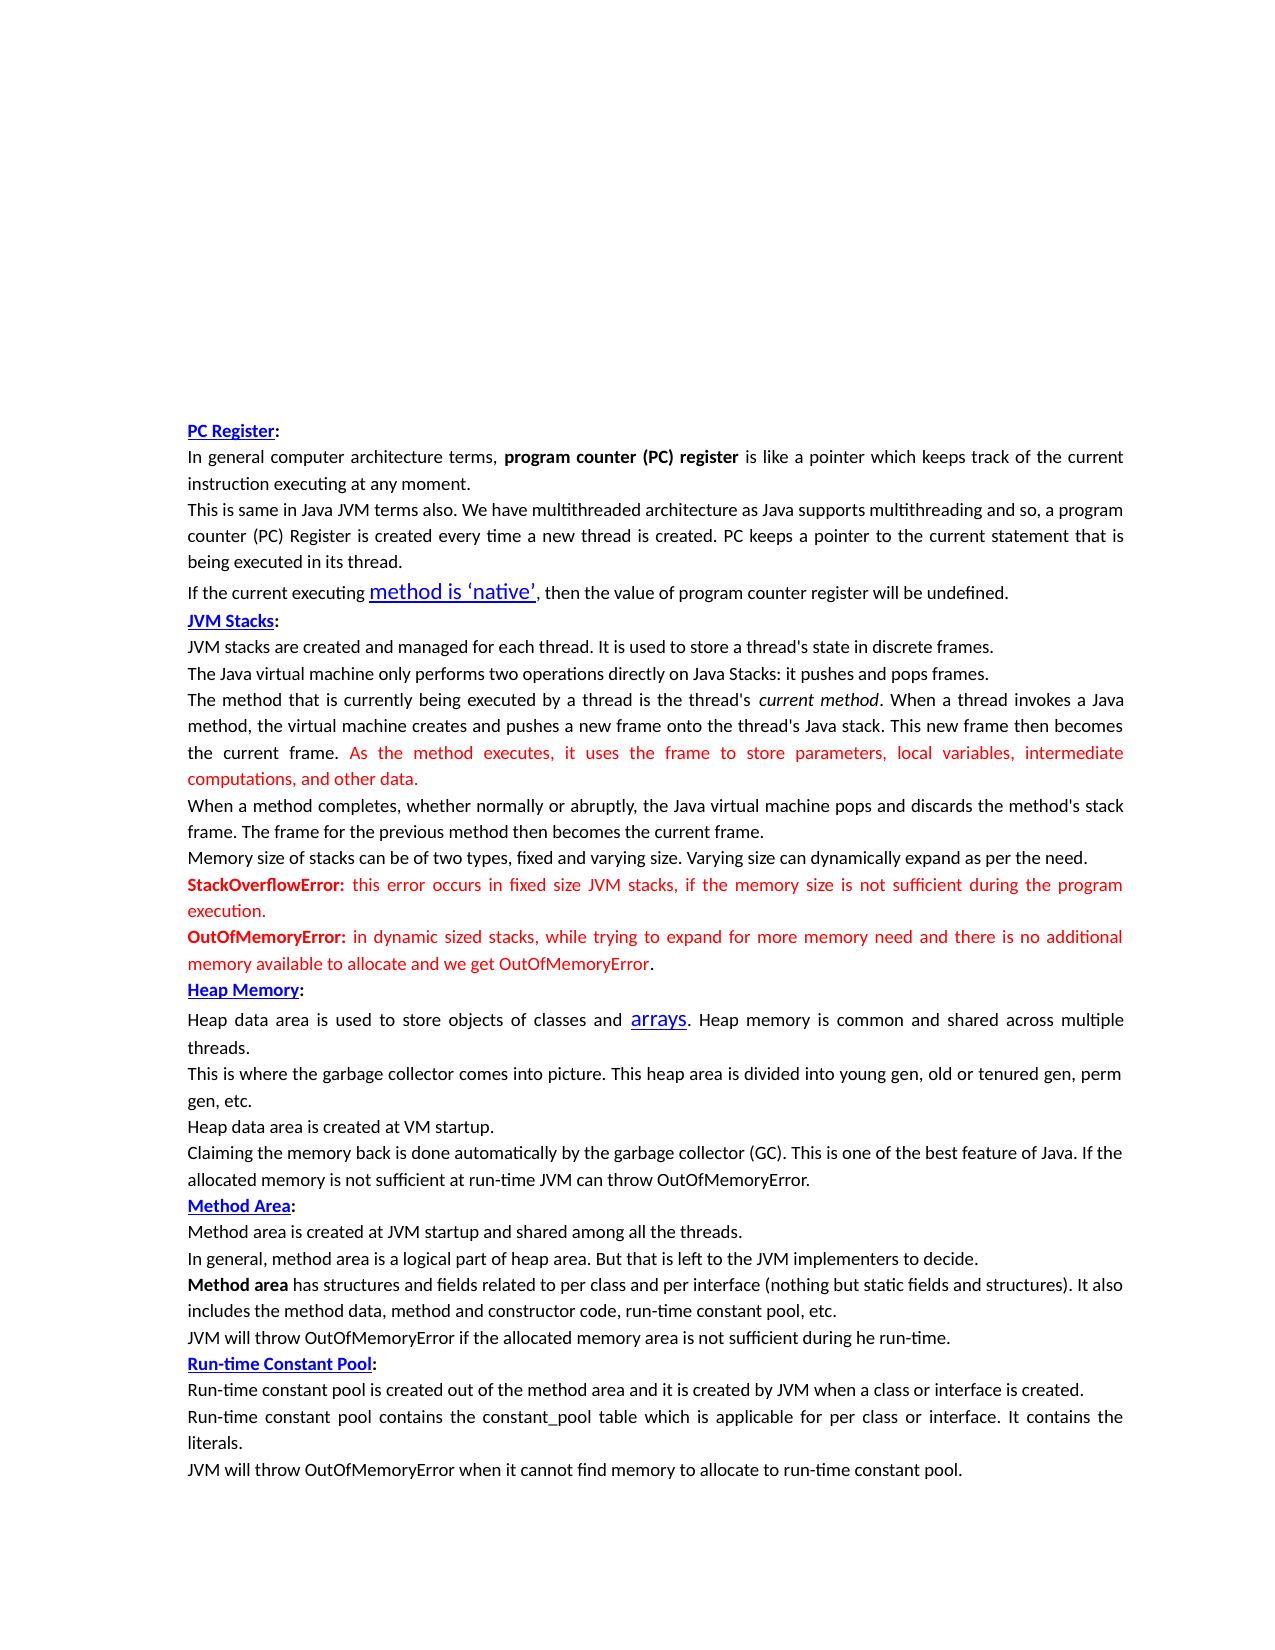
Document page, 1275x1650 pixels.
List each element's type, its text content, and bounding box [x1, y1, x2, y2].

list Run-time constant pool is created out of the method area and it is created by JVM when a class or interface is created. [150, 1379, 1125, 1402]
list Method area has structures and fields related to per class and per interface (nothing but static fields and structures). It also includes the method data, method and constructor code, run-time constant pool, etc. [150, 1273, 1125, 1322]
list When a method completes, whether normally or abruptly, the Java virtual machine pops and discards the method's stack frame. The frame for the previous method then becomes the current frame. [150, 794, 1125, 843]
list The method that is currently being executed by a thread is the thread's current method. When a thread invokes a Java method, the virtual machine creates and pushes a new frame onto the thread's Java stack. This new frame then becomes the current frame. As the method executes, it uses the frame to store parameters, local variables, intermediate computations, and other data. [150, 688, 1125, 790]
list If the current executing method is ‘native’, then the value of program counter register will be undefined. [150, 577, 1125, 605]
list Method area is created at JVM startup and shared among all the threads. [150, 1221, 1125, 1243]
list In general, method area is a logical part of heap area. But that is left to the JVM implementers to decide. [150, 1247, 1125, 1270]
list Method Area: [150, 1194, 1125, 1217]
list In general computer architecture terms, program counter (PC) register is like a pointer which keeps track of the current instruction executing at any moment. [150, 445, 1125, 494]
list JVM stacks are created and managed for each thread. It is used to store a thread's state in discrete frames. [150, 636, 1125, 658]
list Claiming the memory back is done automatically by the garbage collector (GC). This is one of the best feature of Java. If the allocated memory is not sufficient at run-time JVM can throw OutOfMemoryError. [150, 1141, 1125, 1191]
list JVM will throw OutOfMemoryError if the allocated memory area is not sufficient during he run-time. [150, 1326, 1125, 1349]
list Memory size of stacks can be of two types, fixed and varying size. Varying size can dynamically expand as per the need. [150, 846, 1125, 869]
list StackOverflowError: this error occurs in fixed size JVM stacks, if the memory size is not sufficient during the program execution. [150, 873, 1125, 922]
list This is where the garbage collector comes into picture. This heap area is divided into young gen, old or tenured gen, perm gen, etc. [150, 1062, 1125, 1112]
list PC Register: [150, 419, 1125, 442]
list Heap Memory: [150, 978, 1125, 1001]
list Run-time Constant Pool: [150, 1352, 1125, 1375]
list OutOfMemoryError: in dynamic sized stacks, while trying to expand for more memory need and there is no additional memory available to allocate and we get OutOfMemoryError. [150, 926, 1125, 975]
list This is same in Java JVM terms also. We have multithreaded architecture as Java supports multithreading and so, a program counter (PC) Register is created every time a new thread is created. PC keeps a pointer to the current statement that is being executed in its thread. [150, 498, 1125, 574]
list The Java virtual machine only performs two operations directly on Java Stacks: it pushes and pops frames. [150, 662, 1125, 685]
list JVM Stacks: [150, 609, 1125, 632]
list Heap data area is used to store objects of classes and arrays. Heap memory is common and shared across multiple threads. [150, 1004, 1125, 1059]
list Run-time constant pool contains the constant_pool table which is applicable for per class or interface. It contains the literals. [150, 1405, 1125, 1454]
list JVM will throw OutOfMemoryError when it cannot find memory to allocate to run-time constant pool. [150, 1458, 1125, 1481]
list Heap data area is created at VM startup. [150, 1115, 1125, 1138]
